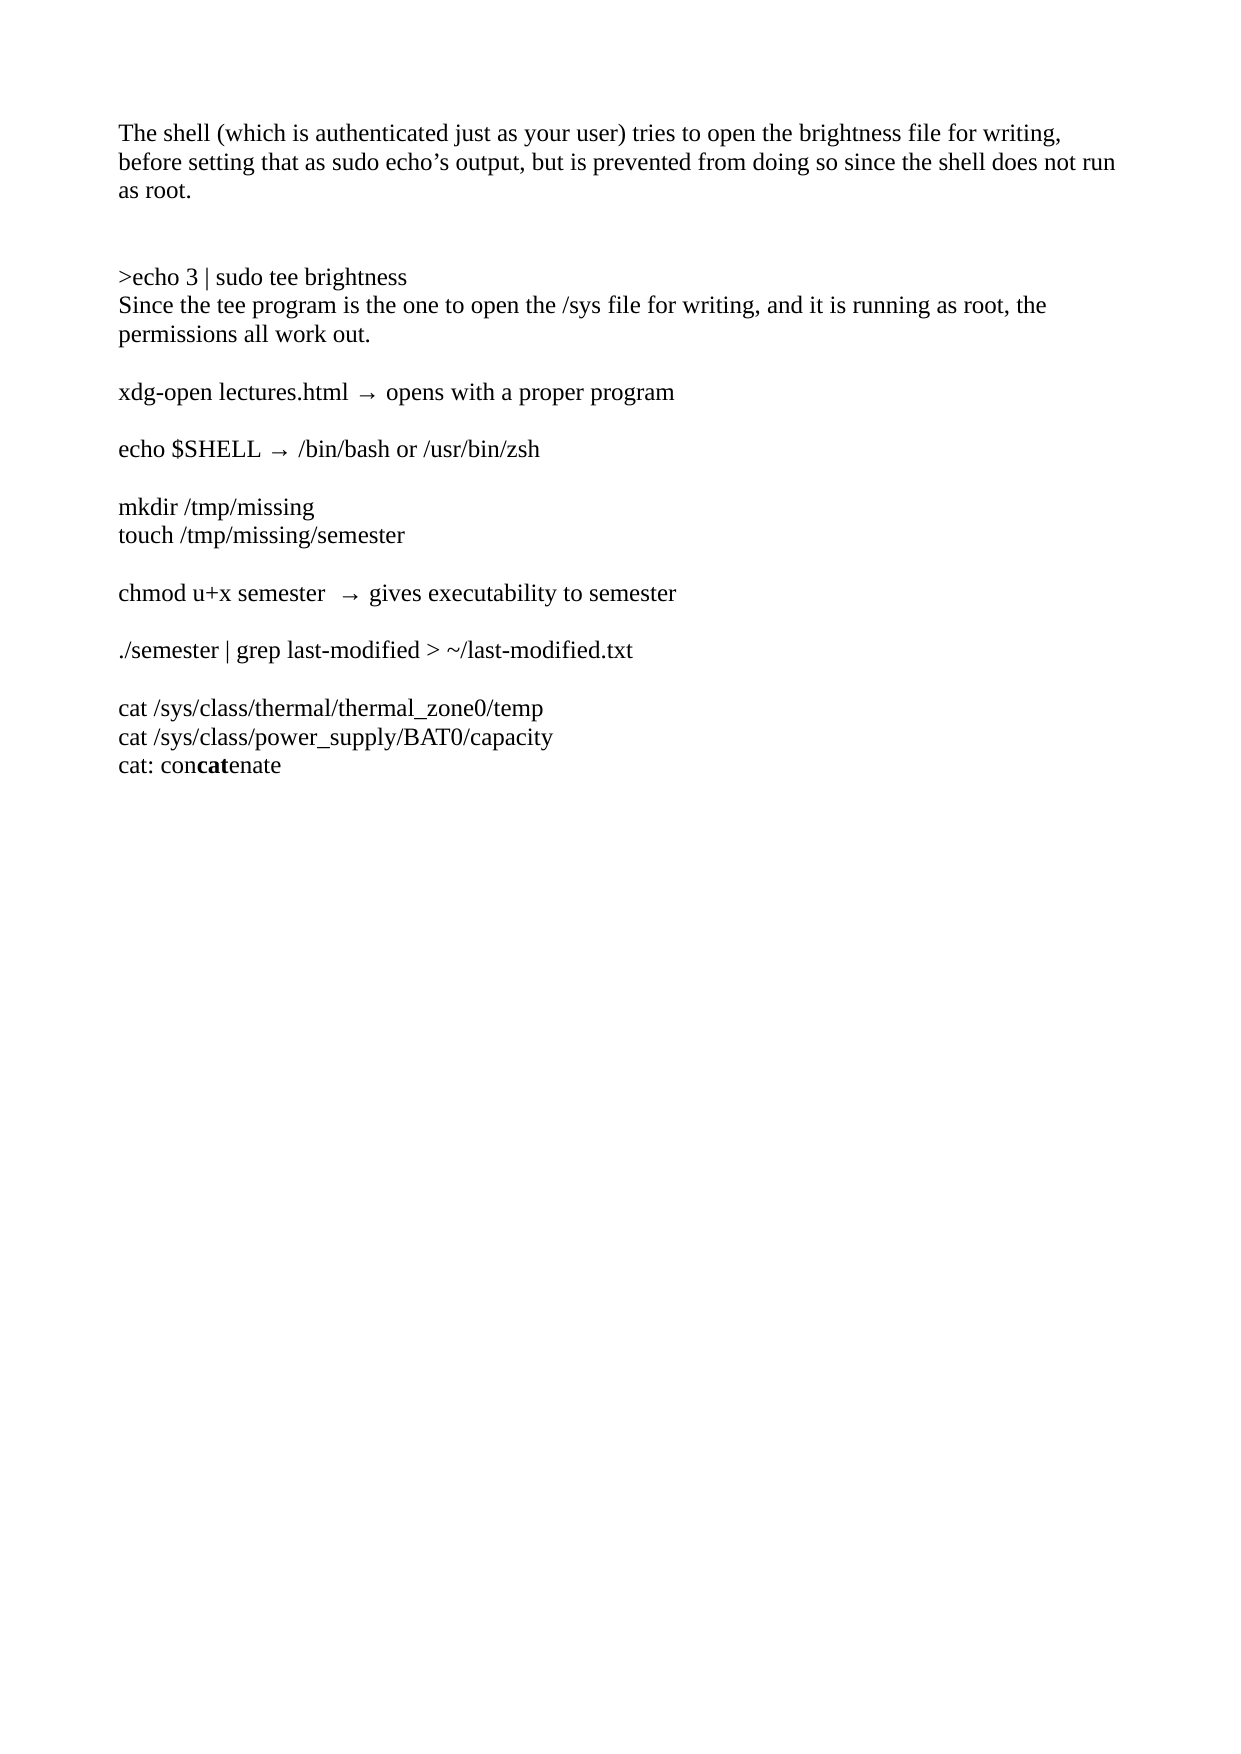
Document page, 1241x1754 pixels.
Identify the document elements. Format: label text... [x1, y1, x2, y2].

text >echo 3 | sudo tee brightness [118, 262, 1122, 291]
text Since the tee program is the one to open the /sys file for writing, and it is running as root, the permissions all work out. [118, 291, 1122, 348]
text cat: concatenate [118, 751, 1122, 779]
text ./semester | grep last-modified > ~/last-modified.txt [118, 636, 1122, 664]
text mkdir /tmp/missing [118, 492, 1122, 521]
text cat /sys/class/thermal/thermal_zone0/temp [118, 693, 1122, 722]
text cat /sys/class/power_supply/BAT0/capacity [118, 722, 1122, 751]
text xdg-open lectures.html → opens with a proper program [118, 377, 1122, 406]
text echo $SHELL → /bin/bash or /usr/bin/zsh [118, 434, 1122, 463]
text touch /tmp/missing/semester [118, 521, 1122, 549]
text The shell (which is authenticated just as your user) tries to open the brightness file for writing, before setting that as sudo echo’s output, but is prevented from doing so since the shell does not run as root. [118, 118, 1122, 204]
text chmod u+x semester → gives executability to semester [118, 578, 1122, 607]
